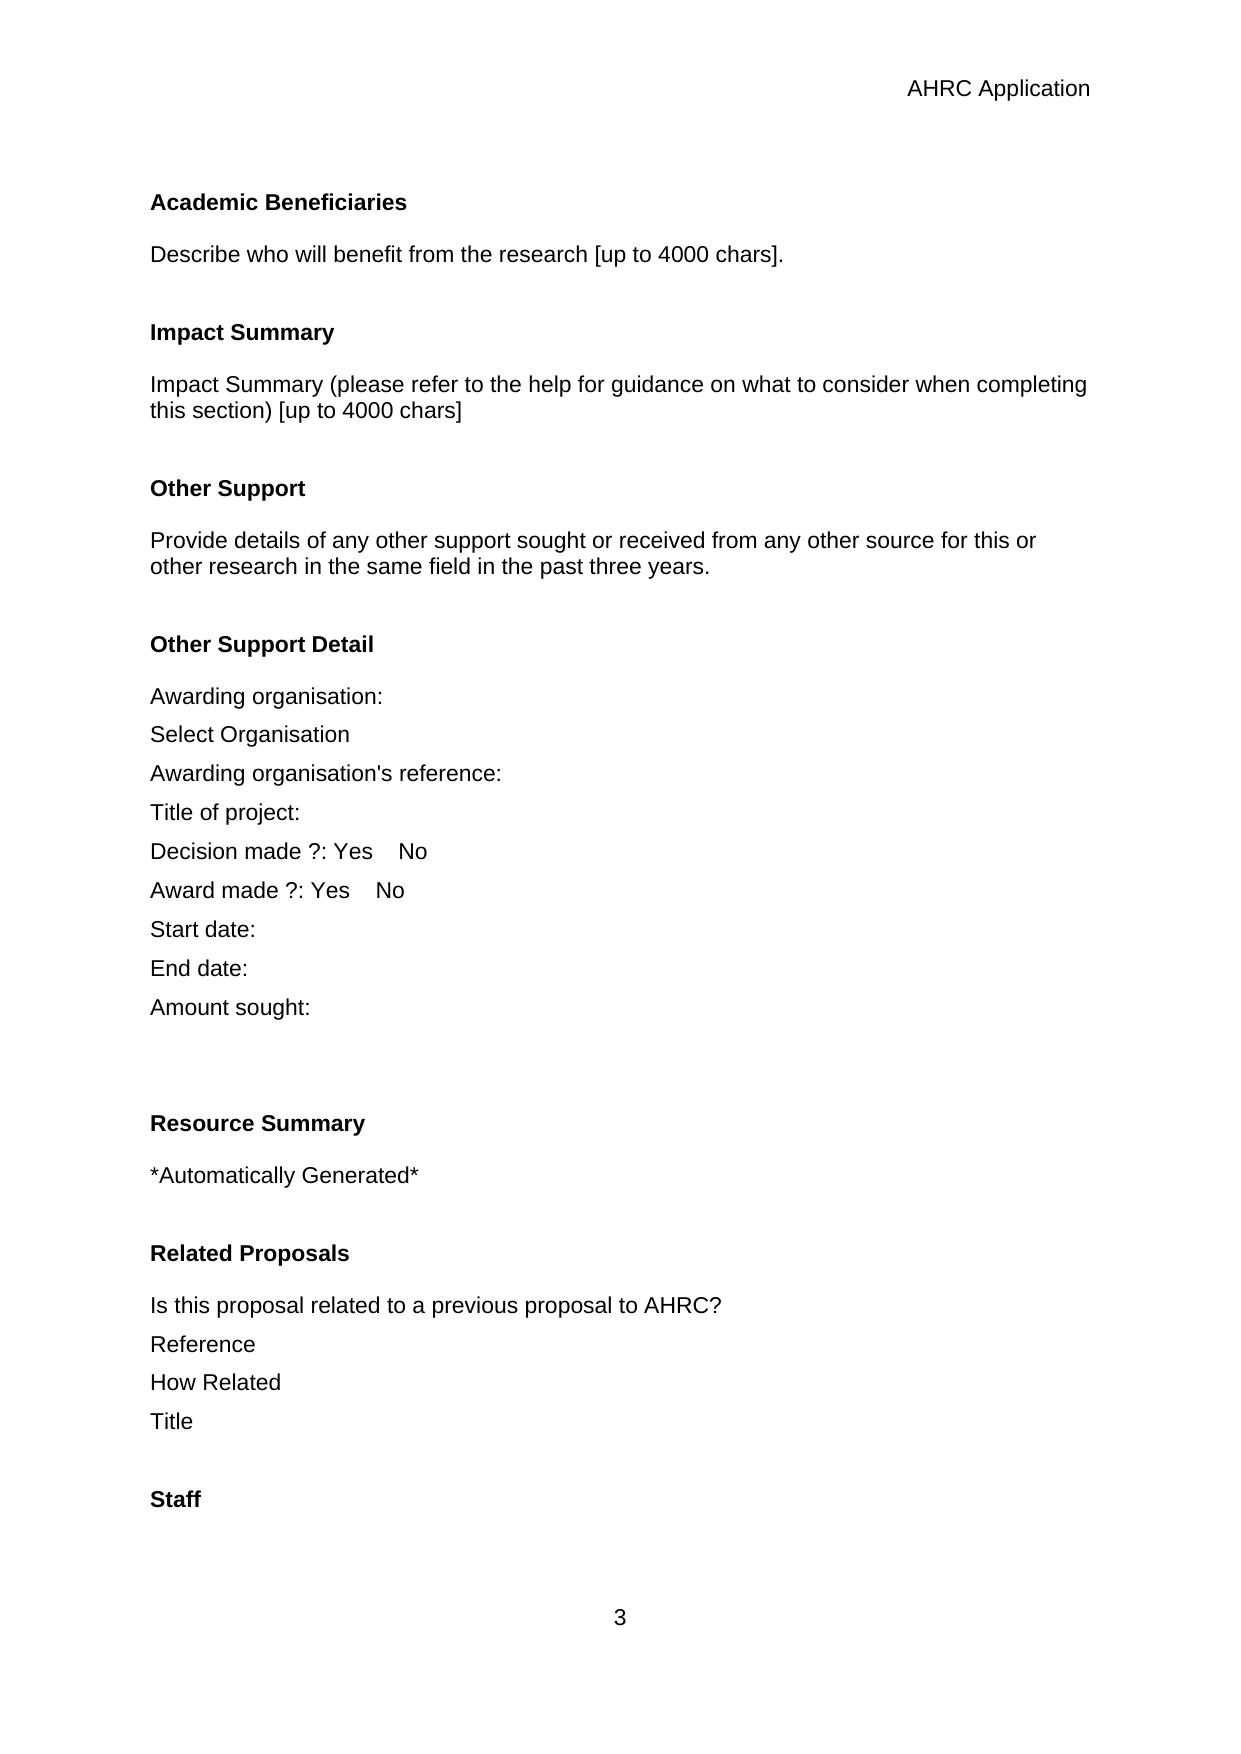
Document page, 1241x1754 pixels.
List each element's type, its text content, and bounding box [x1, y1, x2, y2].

text Impact Summary [150, 318, 1090, 345]
text Related Proposals [150, 1240, 1090, 1266]
text Award made ?: Yes No [150, 877, 1090, 903]
text Title of project: [150, 799, 1090, 826]
text Decision made ?: Yes No [150, 838, 1090, 864]
text Other Support [150, 474, 1090, 501]
text Describe who will benefit from the research [up to 4000 chars]. [150, 241, 1090, 267]
text *Automatically Generated* [150, 1162, 1090, 1188]
text Amount sought: [150, 993, 1090, 1020]
text Awarding organisation: [150, 683, 1090, 709]
text Staff [150, 1486, 1090, 1512]
text Start date: [150, 916, 1090, 942]
text Title [150, 1408, 1090, 1434]
text Awarding organisation's reference: [150, 760, 1090, 787]
text Other Support Detail [150, 631, 1090, 657]
text Reference [150, 1331, 1090, 1357]
text End date: [150, 954, 1090, 981]
text Impact Summary (please refer to the help for guidance on what to consider when completing this section) [up to 4000 chars] [150, 371, 1090, 423]
text Resource Summary [150, 1110, 1090, 1136]
text Select Organisation [150, 721, 1090, 748]
text Is this proposal related to a previous proposal to AHRC? [150, 1292, 1090, 1318]
text Provide details of any other support sought or received from any other source for this or other research in the same field in the past three years. [150, 527, 1090, 579]
text Academic Beneficiaries [150, 189, 1090, 215]
text How Related [150, 1369, 1090, 1396]
